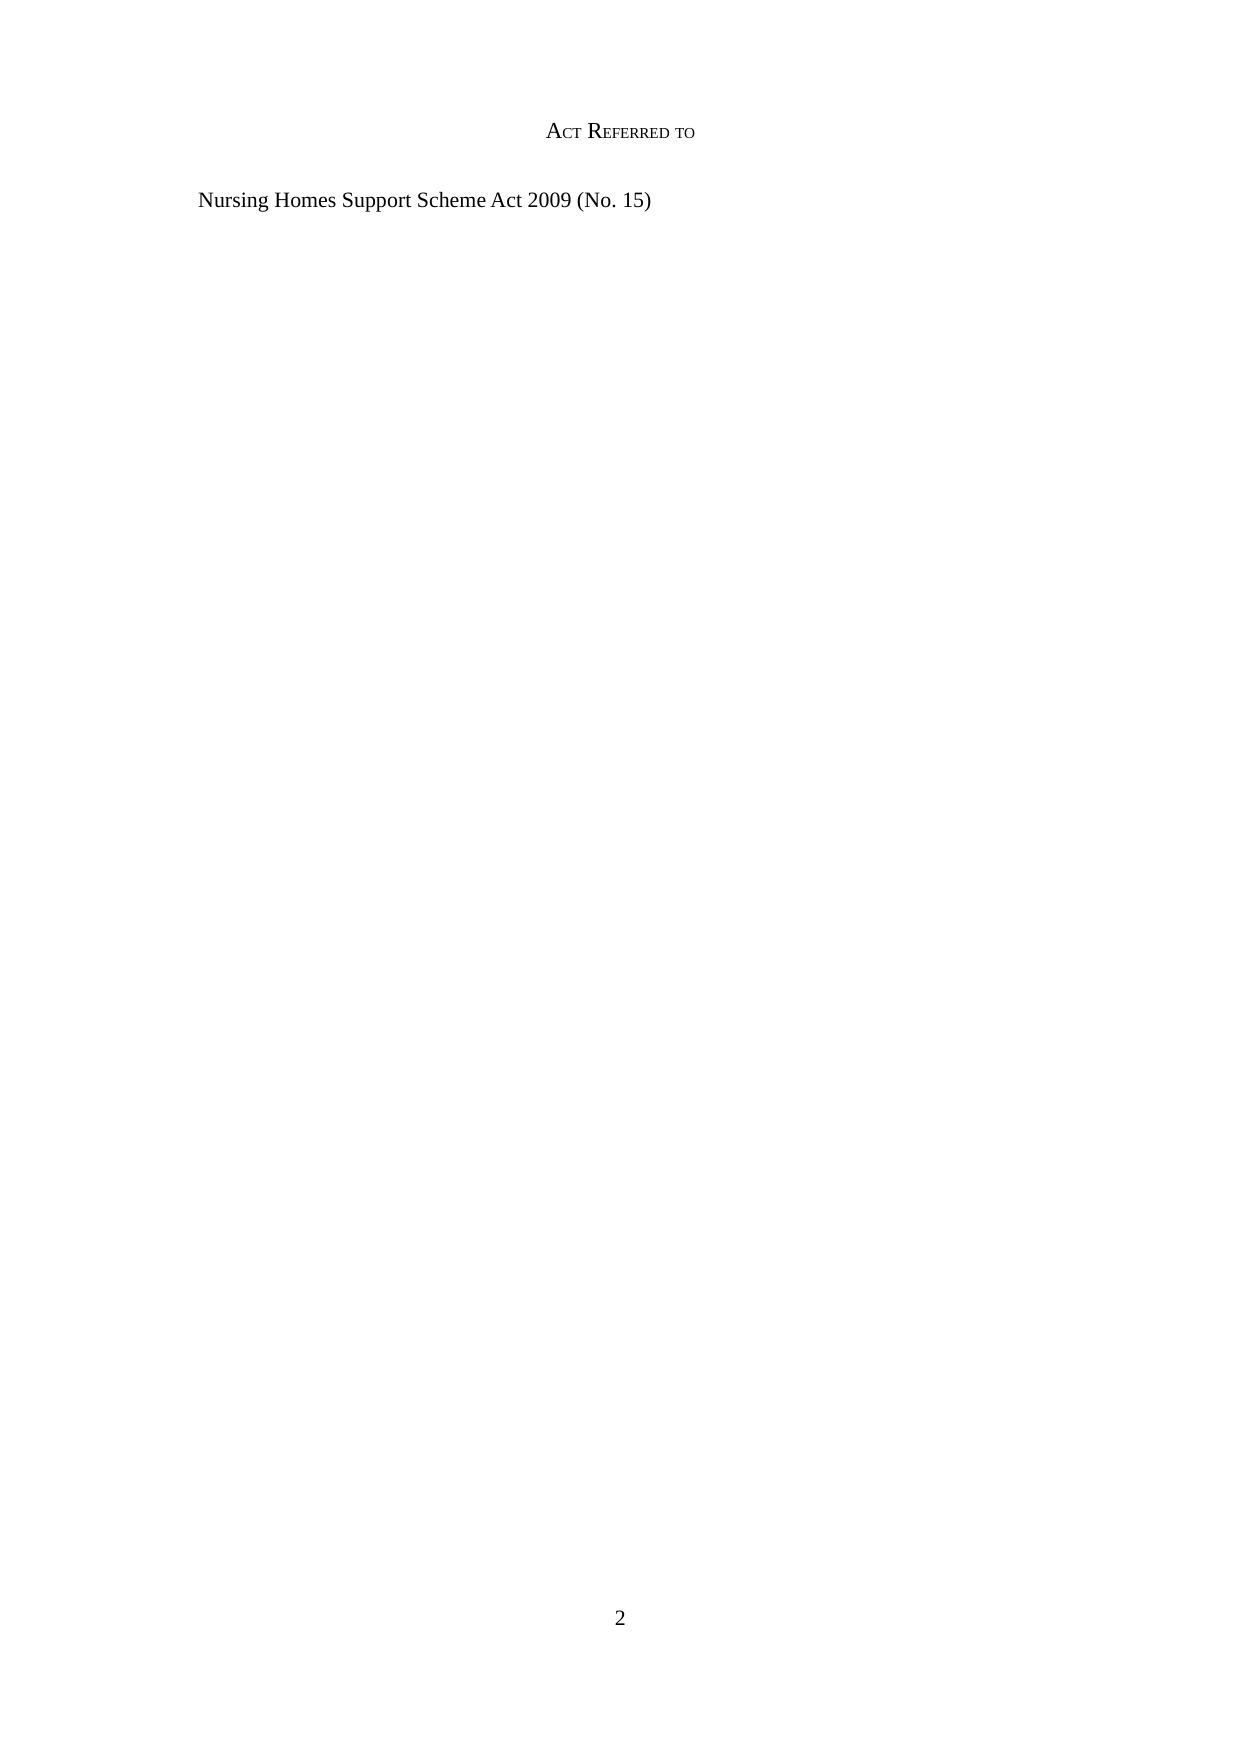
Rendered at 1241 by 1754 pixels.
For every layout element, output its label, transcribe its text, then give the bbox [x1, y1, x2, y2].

text Nursing Homes Support Scheme Act 2009 (No. 15) [198, 188, 1063, 212]
text Act Referred to [177, 118, 1063, 144]
